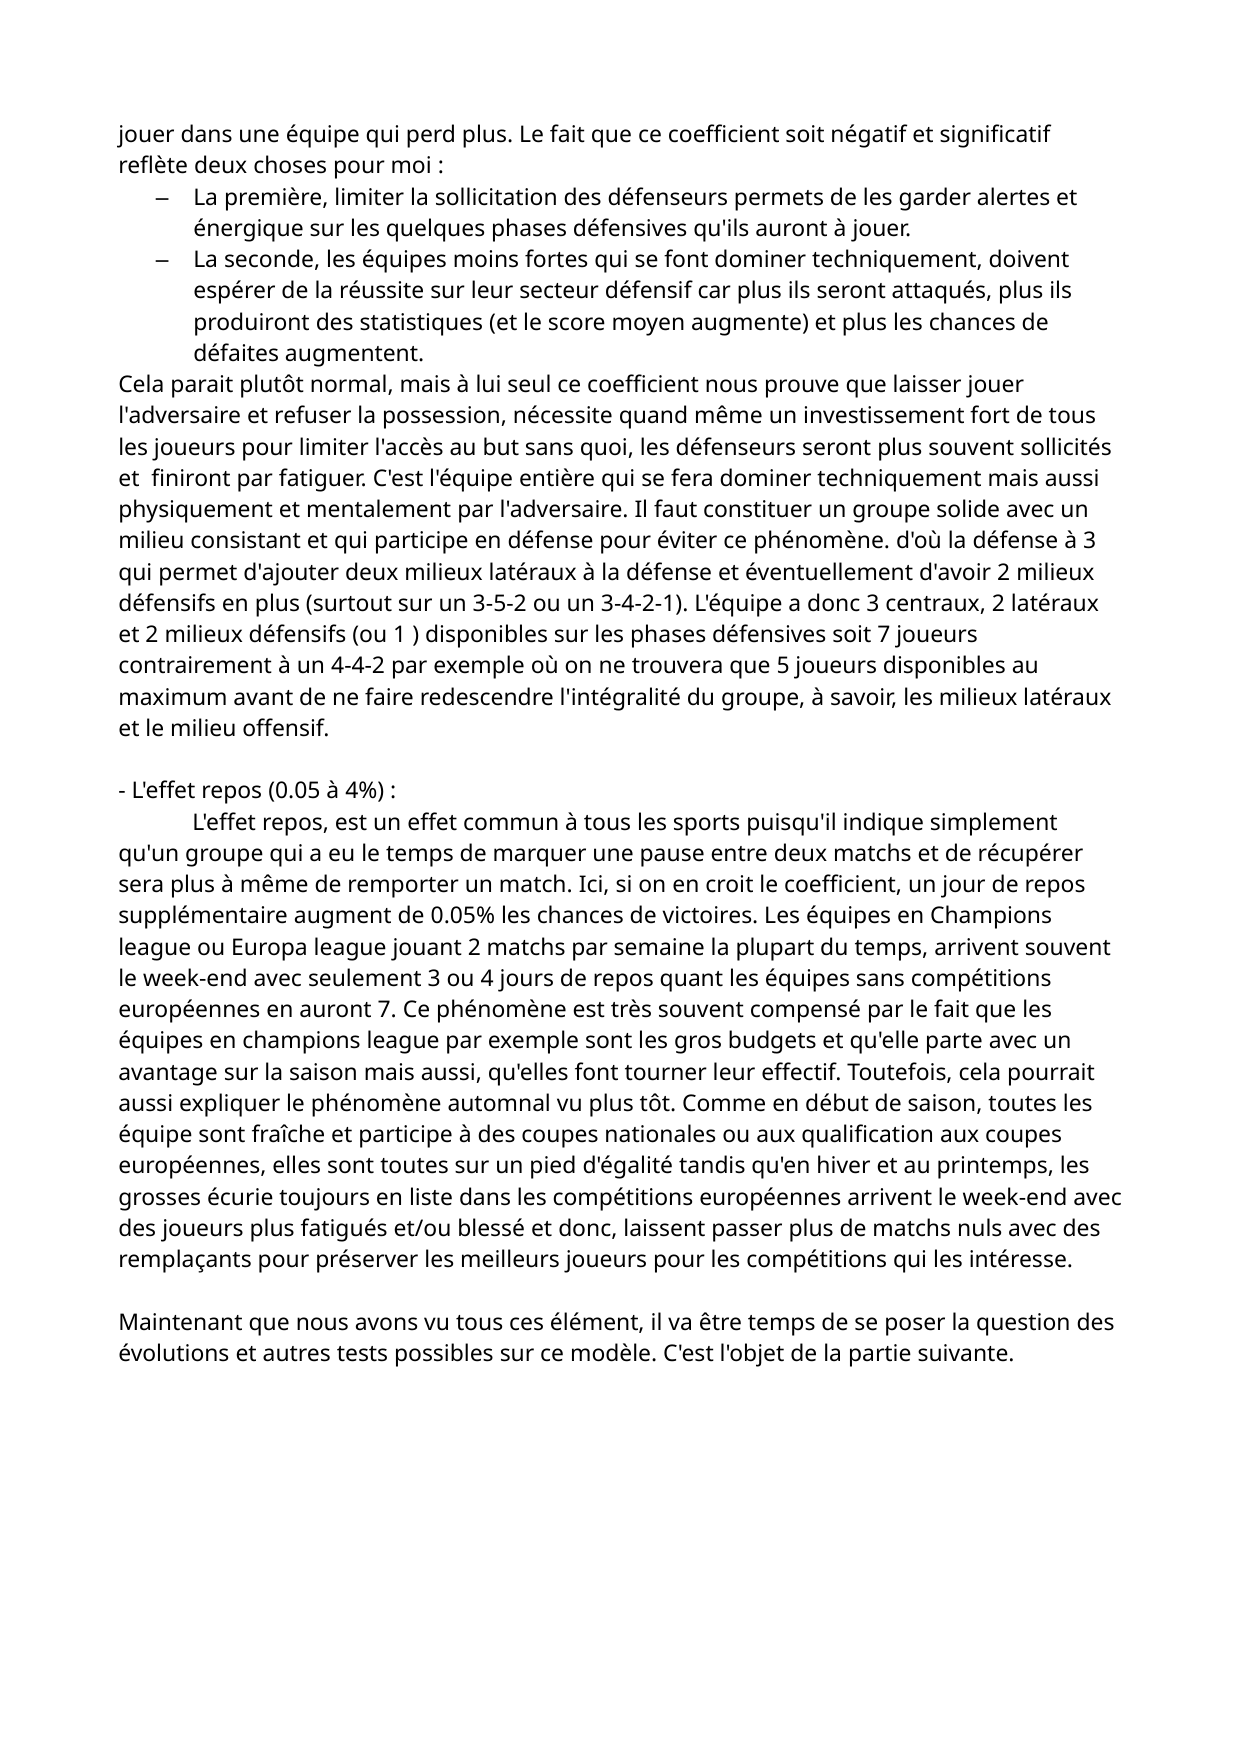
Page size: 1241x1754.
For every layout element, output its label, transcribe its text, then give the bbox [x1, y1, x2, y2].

list La première, limiter la sollicitation des défenseurs permets de les garder alertes et énergique sur les quelques phases défensives qu'ils auront à jouer. [156, 181, 1122, 243]
text - L'effet repos (0.05 à 4%) : [118, 774, 1122, 806]
text jouer dans une équipe qui perd plus. Le fait que ce coefficient soit négatif et significatif reflète deux choses pour moi : [118, 118, 1122, 181]
text Cela parait plutôt normal, mais à lui seul ce coefficient nous prouve que laisser jouer l'adversaire et refuser la possession, nécessite quand même un investissement fort de tous les joueurs pour limiter l'accès au but sans quoi, les défenseurs seront plus souvent sollicités et finiront par fatiguer. C'est l'équipe entière qui se fera dominer techniquement mais aussi physiquement et mentalement par l'adversaire. Il faut constituer un groupe solide avec un milieu consistant et qui participe en défense pour éviter ce phénomène. d'où la défense à 3 qui permet d'ajouter deux milieux latéraux à la défense et éventuellement d'avoir 2 milieux défensifs en plus (surtout sur un 3-5-2 ou un 3-4-2-1). L'équipe a donc 3 centraux, 2 latéraux et 2 milieux défensifs (ou 1 ) disponibles sur les phases défensives soit 7 joueurs contrairement à un 4-4-2 par exemple où on ne trouvera que 5 joueurs disponibles au maximum avant de ne faire redescendre l'intégralité du groupe, à savoir, les milieux latéraux et le milieu offensif. [118, 368, 1122, 743]
list La seconde, les équipes moins fortes qui se font dominer techniquement, doivent espérer de la réussite sur leur secteur défensif car plus ils seront attaqués, plus ils produiront des statistiques (et le score moyen augmente) et plus les chances de défaites augmentent. [156, 243, 1122, 368]
text L'effet repos, est un effet commun à tous les sports puisqu'il indique simplement qu'un groupe qui a eu le temps de marquer une pause entre deux matchs et de récupérer sera plus à même de remporter un match. Ici, si on en croit le coefficient, un jour de repos supplémentaire augment de 0.05% les chances de victoires. Les équipes en Champions league ou Europa league jouant 2 matchs par semaine la plupart du temps, arrivent souvent le week-end avec seulement 3 ou 4 jours de repos quant les équipes sans compétitions européennes en auront 7. Ce phénomène est très souvent compensé par le fait que les équipes en champions league par exemple sont les gros budgets et qu'elle parte avec un avantage sur la saison mais aussi, qu'elles font tourner leur effectif. Toutefois, cela pourrait aussi expliquer le phénomène automnal vu plus tôt. Comme en début de saison, toutes les équipe sont fraîche et participe à des coupes nationales ou aux qualification aux coupes européennes, elles sont toutes sur un pied d'égalité tandis qu'en hiver et au printemps, les grosses écurie toujours en liste dans les compétitions européennes arrivent le week-end avec des joueurs plus fatigués et/ou blessé et donc, laissent passer plus de matchs nuls avec des remplaçants pour préserver les meilleurs joueurs pour les compétitions qui les intéresse. [118, 806, 1122, 1274]
text Maintenant que nous avons vu tous ces élément, il va être temps de se poser la question des évolutions et autres tests possibles sur ce modèle. C'est l'objet de la partie suivante. [118, 1306, 1122, 1368]
